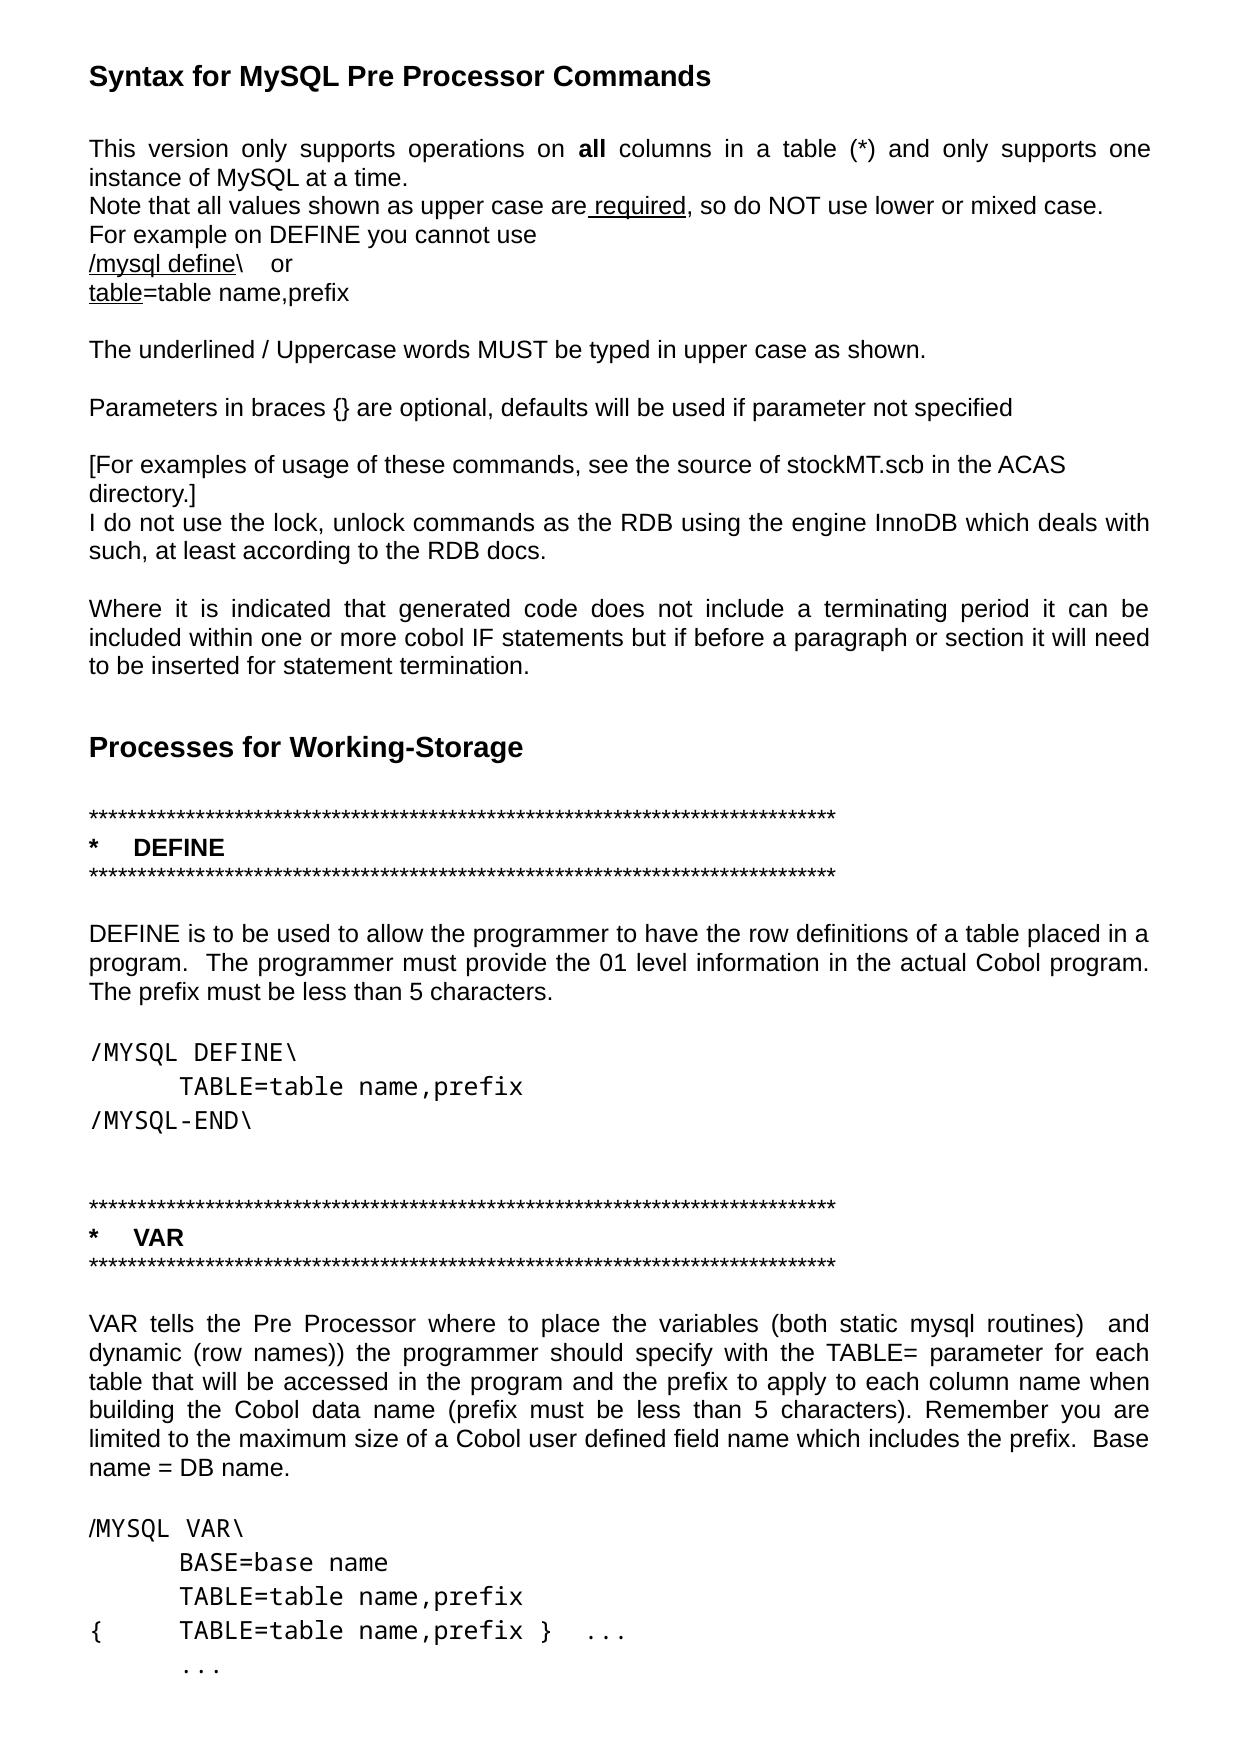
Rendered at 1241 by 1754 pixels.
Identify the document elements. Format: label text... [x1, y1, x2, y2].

text /MYSQL VAR\ [88, 1510, 1152, 1544]
subtitle * DEFINE [88, 833, 1152, 862]
text /mysql define\ or [88, 249, 1152, 277]
text Where it is indicated that generated code does not include a terminating period it can be included within one or more cobol IF statements but if before a paragraph or section it will need to be inserted for statement termination. [88, 594, 1152, 680]
text ... [88, 1647, 1152, 1681]
text ***************************************************************************** [88, 1252, 1152, 1280]
text This version only supports operations on all columns in a table (*) and only supports one instance of MySQL at a time. [88, 134, 1152, 191]
text TABLE=table name,prefix [88, 1578, 1152, 1612]
text BASE=base name [88, 1544, 1152, 1578]
text ***************************************************************************** [88, 804, 1152, 833]
text ***************************************************************************** [88, 1194, 1152, 1223]
text table=table name,prefix [88, 277, 1152, 306]
text ***************************************************************************** [88, 862, 1152, 891]
subtitle Processes for Working-Storage [88, 729, 1152, 763]
text DEFINE is to be used to allow the programmer to have the row definitions of a table placed in a program. The programmer must provide the 01 level information in the actual Cobol program. The prefix must be less than 5 characters. [88, 919, 1152, 1006]
subtitle Syntax for MySQL Pre Processor Commands [88, 59, 1152, 93]
subtitle * VAR [88, 1223, 1152, 1252]
text For example on DEFINE you cannot use [88, 220, 1152, 249]
text VAR tells the Pre Processor where to place the variables (both static mysql routines) and dynamic (row names)) the programmer should specify with the TABLE= parameter for each table that will be accessed in the program and the prefix to apply to each column name when building the Cobol data name (prefix must be less than 5 characters). Remember you are limited to the maximum size of a Cobol user defined field name which includes the prefix. Base name = DB name. [88, 1309, 1152, 1482]
text /MYSQL DEFINE\ [88, 1034, 1152, 1068]
text TABLE=table name,prefix [88, 1068, 1152, 1102]
text /MYSQL-END\ [88, 1102, 1152, 1137]
text Note that all values shown as upper case are required, so do NOT use lower or mixed case. [88, 191, 1152, 220]
text The underlined / Uppercase words MUST be typed in upper case as shown. [88, 335, 1152, 364]
text { TABLE=table name,prefix } ... [88, 1612, 1152, 1647]
text I do not use the lock, unlock commands as the RDB using the engine InnoDB which deals with such, at least according to the RDB docs. [88, 507, 1152, 565]
text Parameters in braces {} are optional, defaults will be used if parameter not specified [88, 392, 1152, 421]
text [For examples of usage of these commands, see the source of stockMT.scb in the ACAS directory.] [88, 450, 1152, 507]
